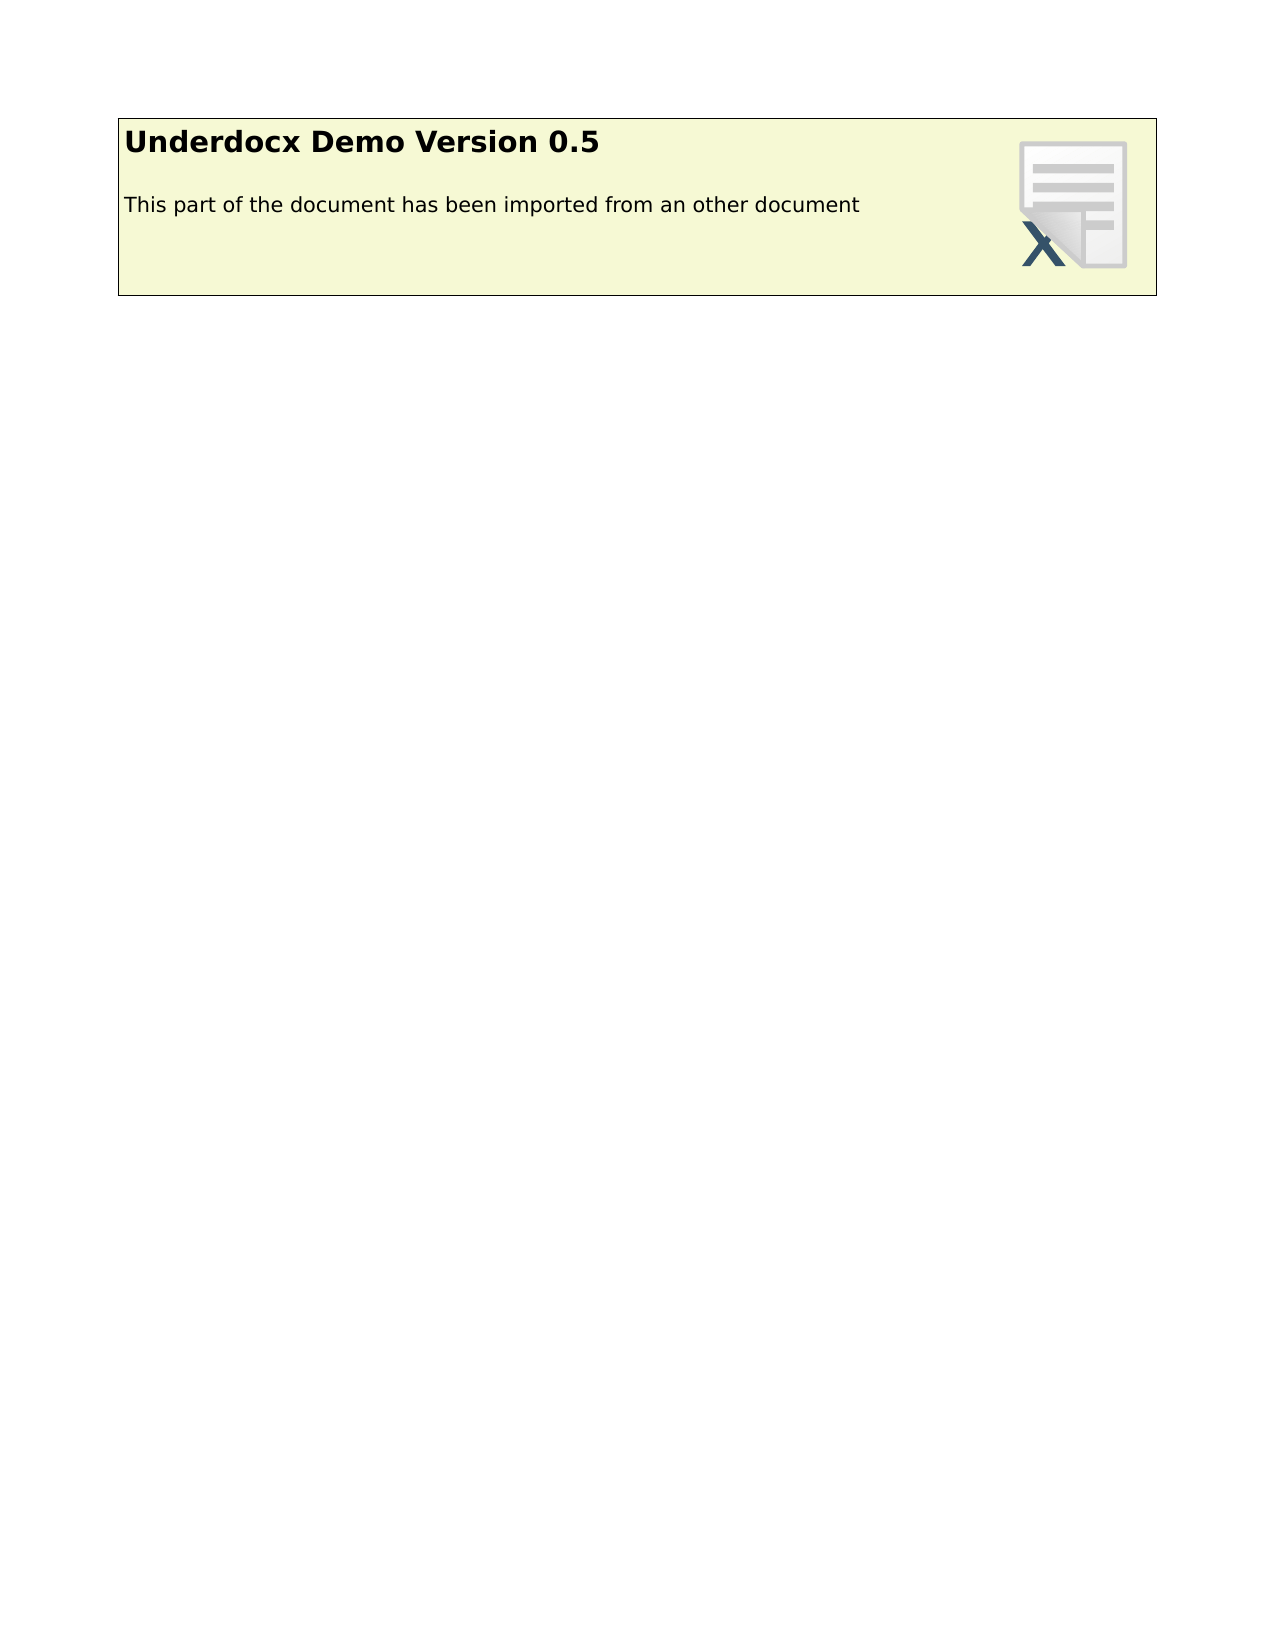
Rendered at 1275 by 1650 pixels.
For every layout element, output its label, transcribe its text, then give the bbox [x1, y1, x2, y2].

table_header Underdocx Demo Version 0.5 This part of the document has been imported from an other document [119, 119, 1156, 295]
